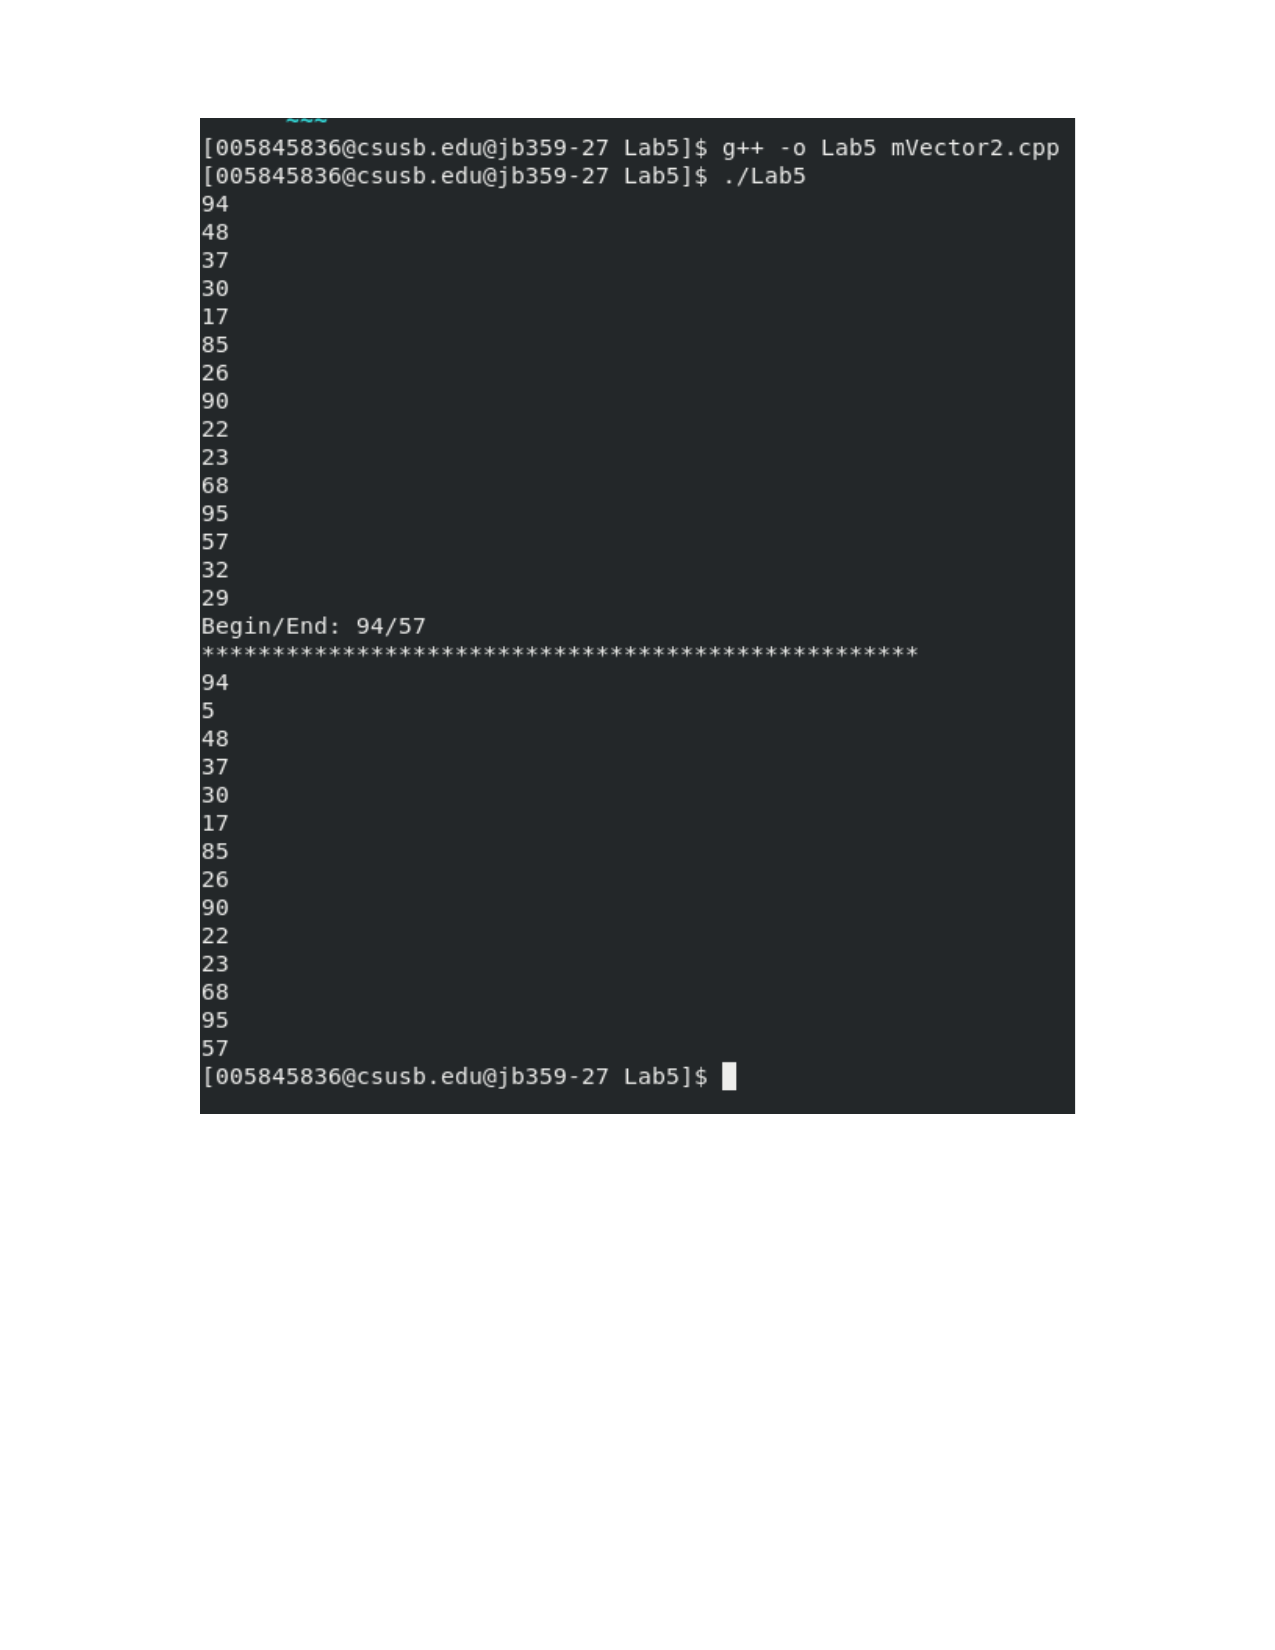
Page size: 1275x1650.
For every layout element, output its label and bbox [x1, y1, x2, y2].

picture [200, 118, 1075, 1114]
